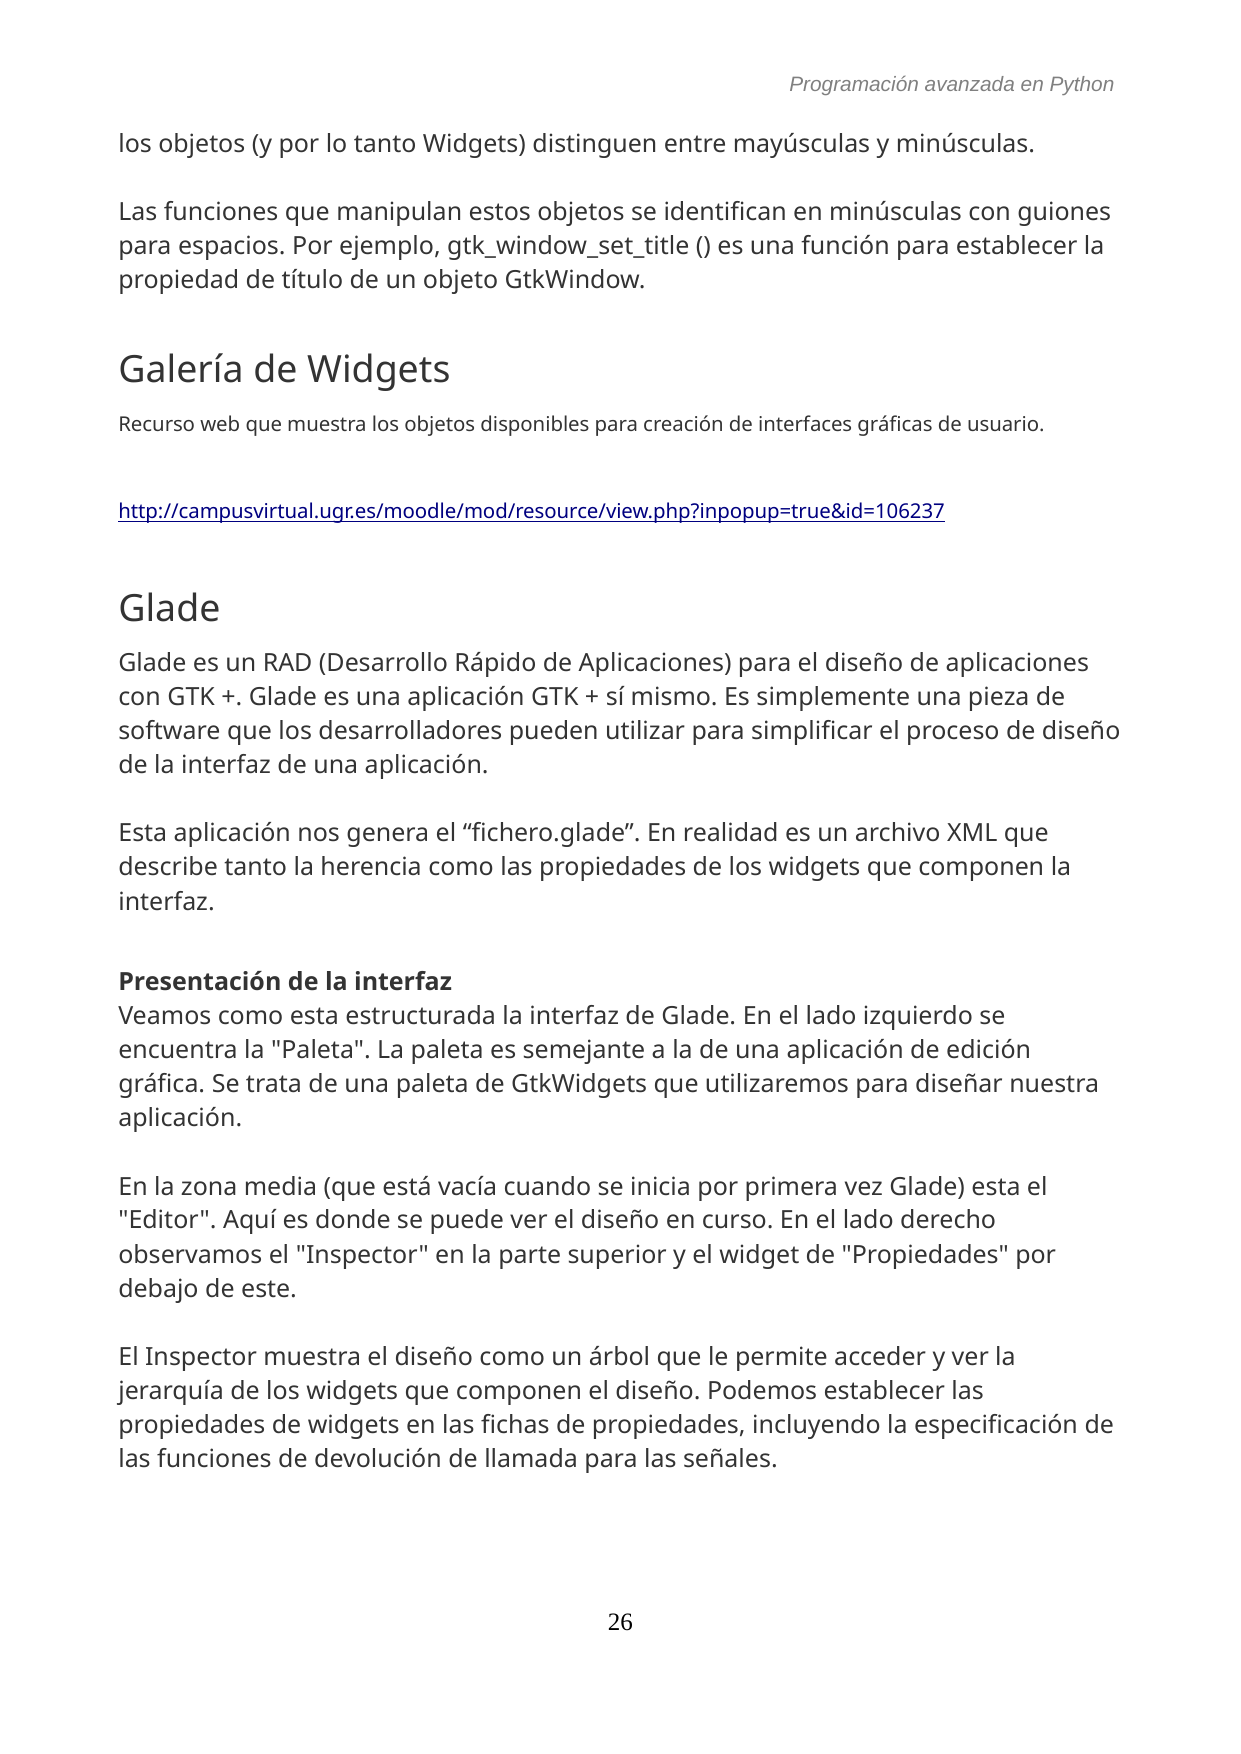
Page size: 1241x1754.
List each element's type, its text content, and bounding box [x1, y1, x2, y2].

text Glade [118, 581, 1122, 632]
text Recurso web que muestra los objetos disponibles para creación de interfaces gráficas de usuario. [118, 406, 1122, 437]
text los objetos (y por lo tanto Widgets) distinguen entre mayúsculas y minúsculas. Las funciones que manipulan estos objetos se identifican en minúsculas con guiones para espacios. Por ejemplo, gtk_window_set_title () es una función para establecer la propiedad de título de un objeto GtkWindow. [118, 126, 1122, 296]
text Presentación de la interfaz Veamos como esta estructurada la interfaz de Glade. En el lado izquierdo se encuentra la "Paleta". La paleta es semejante a la de una aplicación de edición gráfica. Se trata de una paleta de GtkWidgets que utilizaremos para diseñar nuestra aplicación. En la zona media (que está vacía cuando se inicia por primera vez Glade) esta el "Editor". Aquí es donde se puede ver el diseño en curso. En el lado derecho observamos el "Inspector" en la parte superior y el widget de "Propiedades" por debajo de este. El Inspector muestra el diseño como un árbol que le permite acceder y ver la jerarquía de los widgets que componen el diseño. Podemos establecer las propiedades de widgets en las fichas de propiedades, incluyendo la especificación de las funciones de devolución de llamada para las señales. [118, 930, 1122, 1475]
text Galería de Widgets [118, 343, 1122, 394]
text http://campusvirtual.ugr.es/moodle/mod/resource/view.php?inpopup=true&id=106237 [118, 494, 1122, 525]
text Glade es un RAD (Desarrollo Rápido de Aplicaciones) para el diseño de aplicaciones con GTK +. Glade es una aplicación GTK + sí mismo. Es simplemente una pieza de software que los desarrolladores pueden utilizar para simplificar el proceso de diseño de la interfaz de una aplicación. Esta aplicación nos genera el “fichero.glade”. En realidad es un archivo XML que describe tanto la herencia como las propiedades de los widgets que componen la interfaz. [118, 645, 1122, 917]
